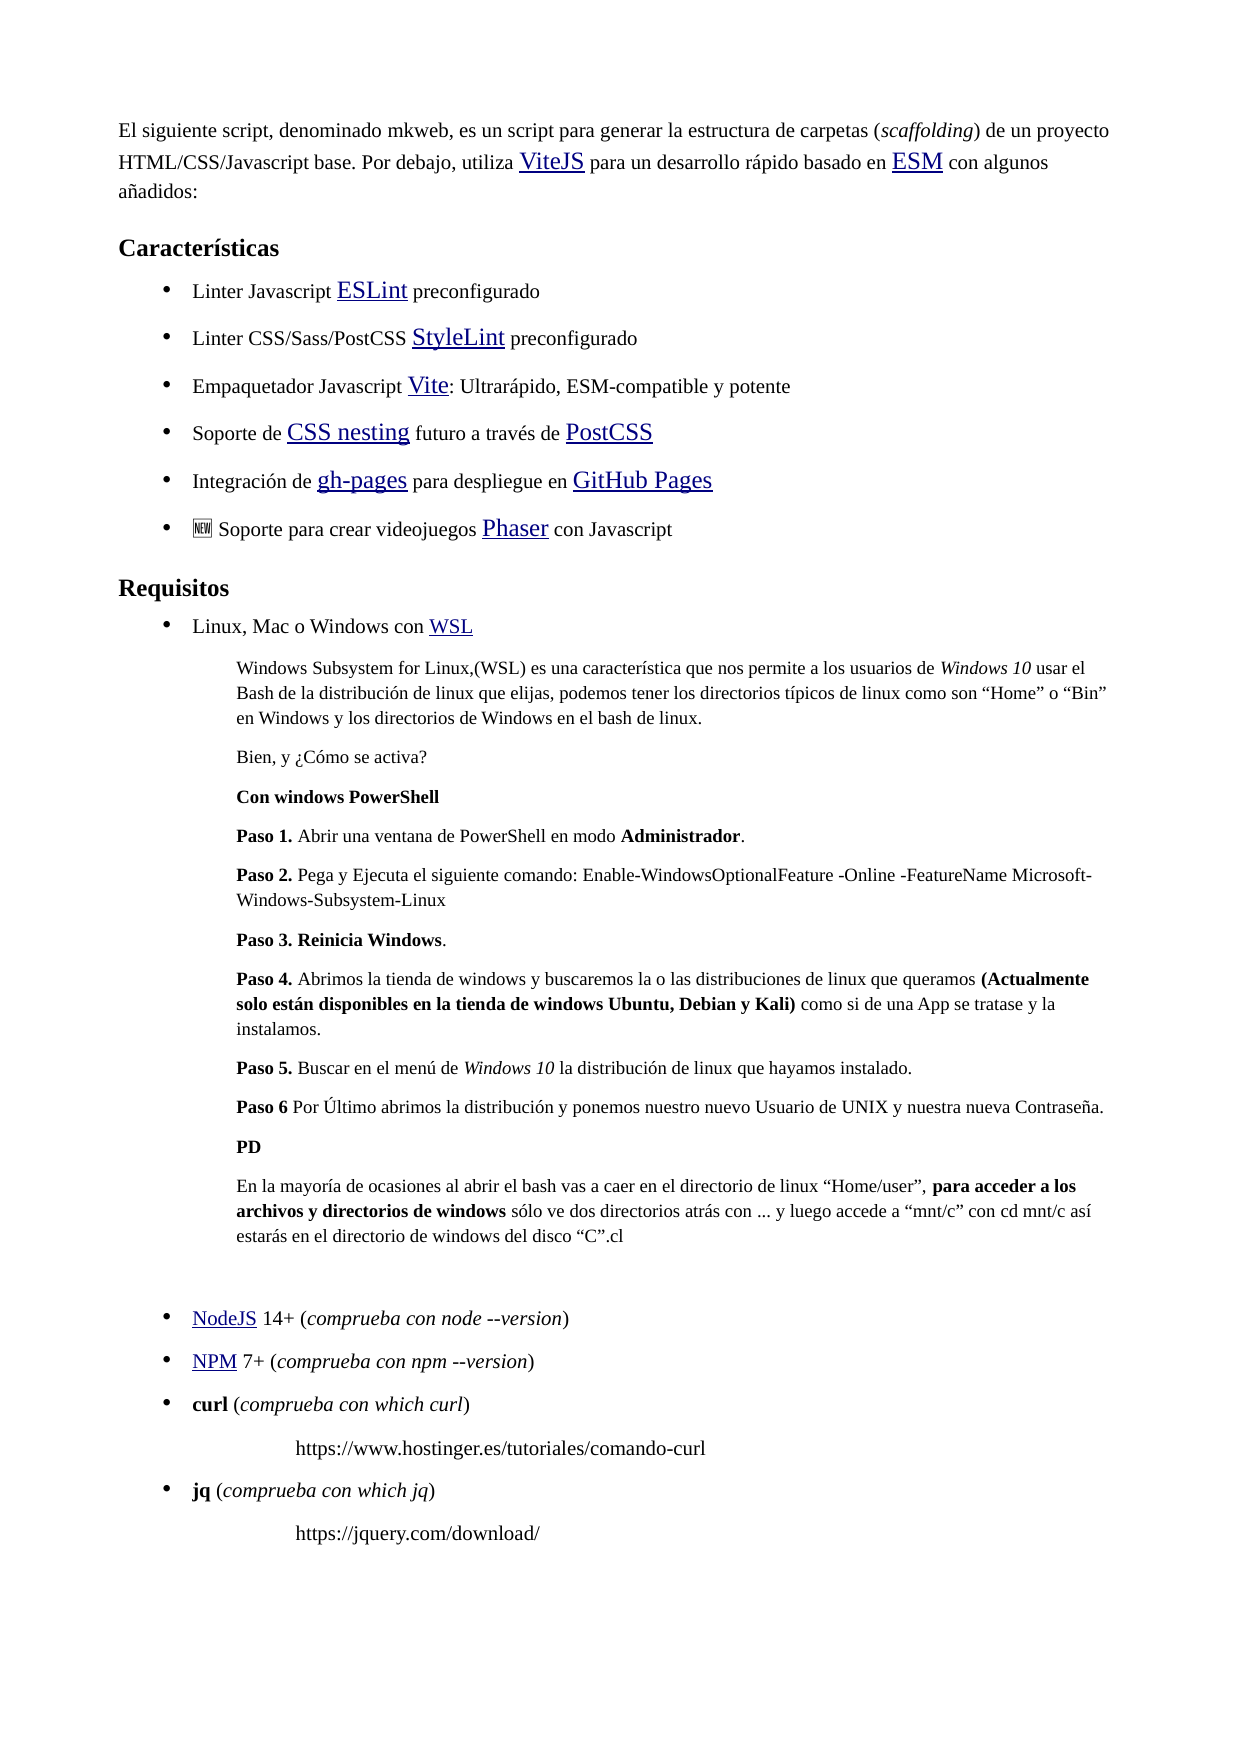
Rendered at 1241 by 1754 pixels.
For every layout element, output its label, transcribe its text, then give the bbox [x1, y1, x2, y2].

text Paso 4. Abrimos la tienda de windows y buscaremos la o las distribuciones de linux que queramos (Actualmente solo están disponibles en la tienda de windows Ubuntu, Debian y Kali) como si de una App se tratase y la instalamos. [236, 968, 1123, 1039]
subtitle Características [118, 233, 1123, 262]
text Paso 1. Abrir una ventana de PowerShell en modo Administrador. [236, 825, 1123, 846]
text Paso 3. Reinicia Windows. [236, 928, 1123, 950]
text PD [236, 1136, 1123, 1157]
list NPM 7+ (comprueba con npm --version) [162, 1349, 1123, 1374]
list Linter CSS/Sass/PostCSS StyleLint preconfigurado [162, 322, 1123, 351]
text https://jquery.com/download/ [295, 1521, 1123, 1545]
text Windows Subsystem for Linux,(WSL) es una característica que nos permite a los usuarios de Windows 10 usar el Bash de la distribución de linux que elijas, podemos tener los directorios típicos de linux como son “Home” o “Bin” en Windows y los directorios de Windows en el bash de linux. [236, 657, 1123, 728]
list Linter Javascript ESLint preconfigurado [162, 275, 1123, 303]
list Soporte de CSS nesting futuro a través de PostCSS [162, 417, 1123, 446]
list jq (comprueba con which jq) [162, 1478, 1123, 1502]
text Bien, y ¿Cómo se activa? [236, 746, 1123, 768]
list NodeJS 14+ (comprueba con node --version) [162, 1306, 1123, 1331]
list 🆕 Soporte para crear videojuegos Phaser con Javascript [162, 513, 1123, 541]
text En la mayoría de ocasiones al abrir el bash vas a caer en el directorio de linux “Home/user”, para acceder a los archivos y directorios de windows sólo ve dos directorios atrás con ... y luego accede a “mnt/c” con cd mnt/c así estarás en el directorio de windows del disco “C”.cl [236, 1175, 1123, 1246]
list curl (comprueba con which curl) [162, 1392, 1123, 1417]
text El siguiente script, denominado mkweb, es un script para generar la estructura de carpetas (scaffolding) de un proyecto HTML/CSS/Javascript base. Por debajo, utiliza ViteJS para un desarrollo rápido basado en ESM con algunos añadidos: [118, 118, 1123, 203]
text Paso 2. Pega y Ejecuta el siguiente comando: Enable-WindowsOptionalFeature -Online -FeatureName Microsoft-Windows-Subsystem-Linux [236, 864, 1123, 911]
text https://www.hostinger.es/tutoriales/comando-curl [295, 1435, 1123, 1459]
text Paso 5. Buscar en el menú de Windows 10 la distribución de linux que hayamos instalado. [236, 1057, 1123, 1078]
list Linux, Mac o Windows con WSL [162, 614, 1123, 639]
list Integración de gh-pages para despliegue en GitHub Pages [162, 465, 1123, 494]
list Empaquetador Javascript Vite: Ultrarápido, ESM-compatible y potente [162, 370, 1123, 399]
text Con windows PowerShell [236, 786, 1123, 807]
text Paso 6 Por Último abrimos la distribución y ponemos nuestro nuevo Usuario de UNIX y nuestra nueva Contraseña. [236, 1096, 1123, 1118]
subtitle Requisitos [118, 573, 1123, 602]
